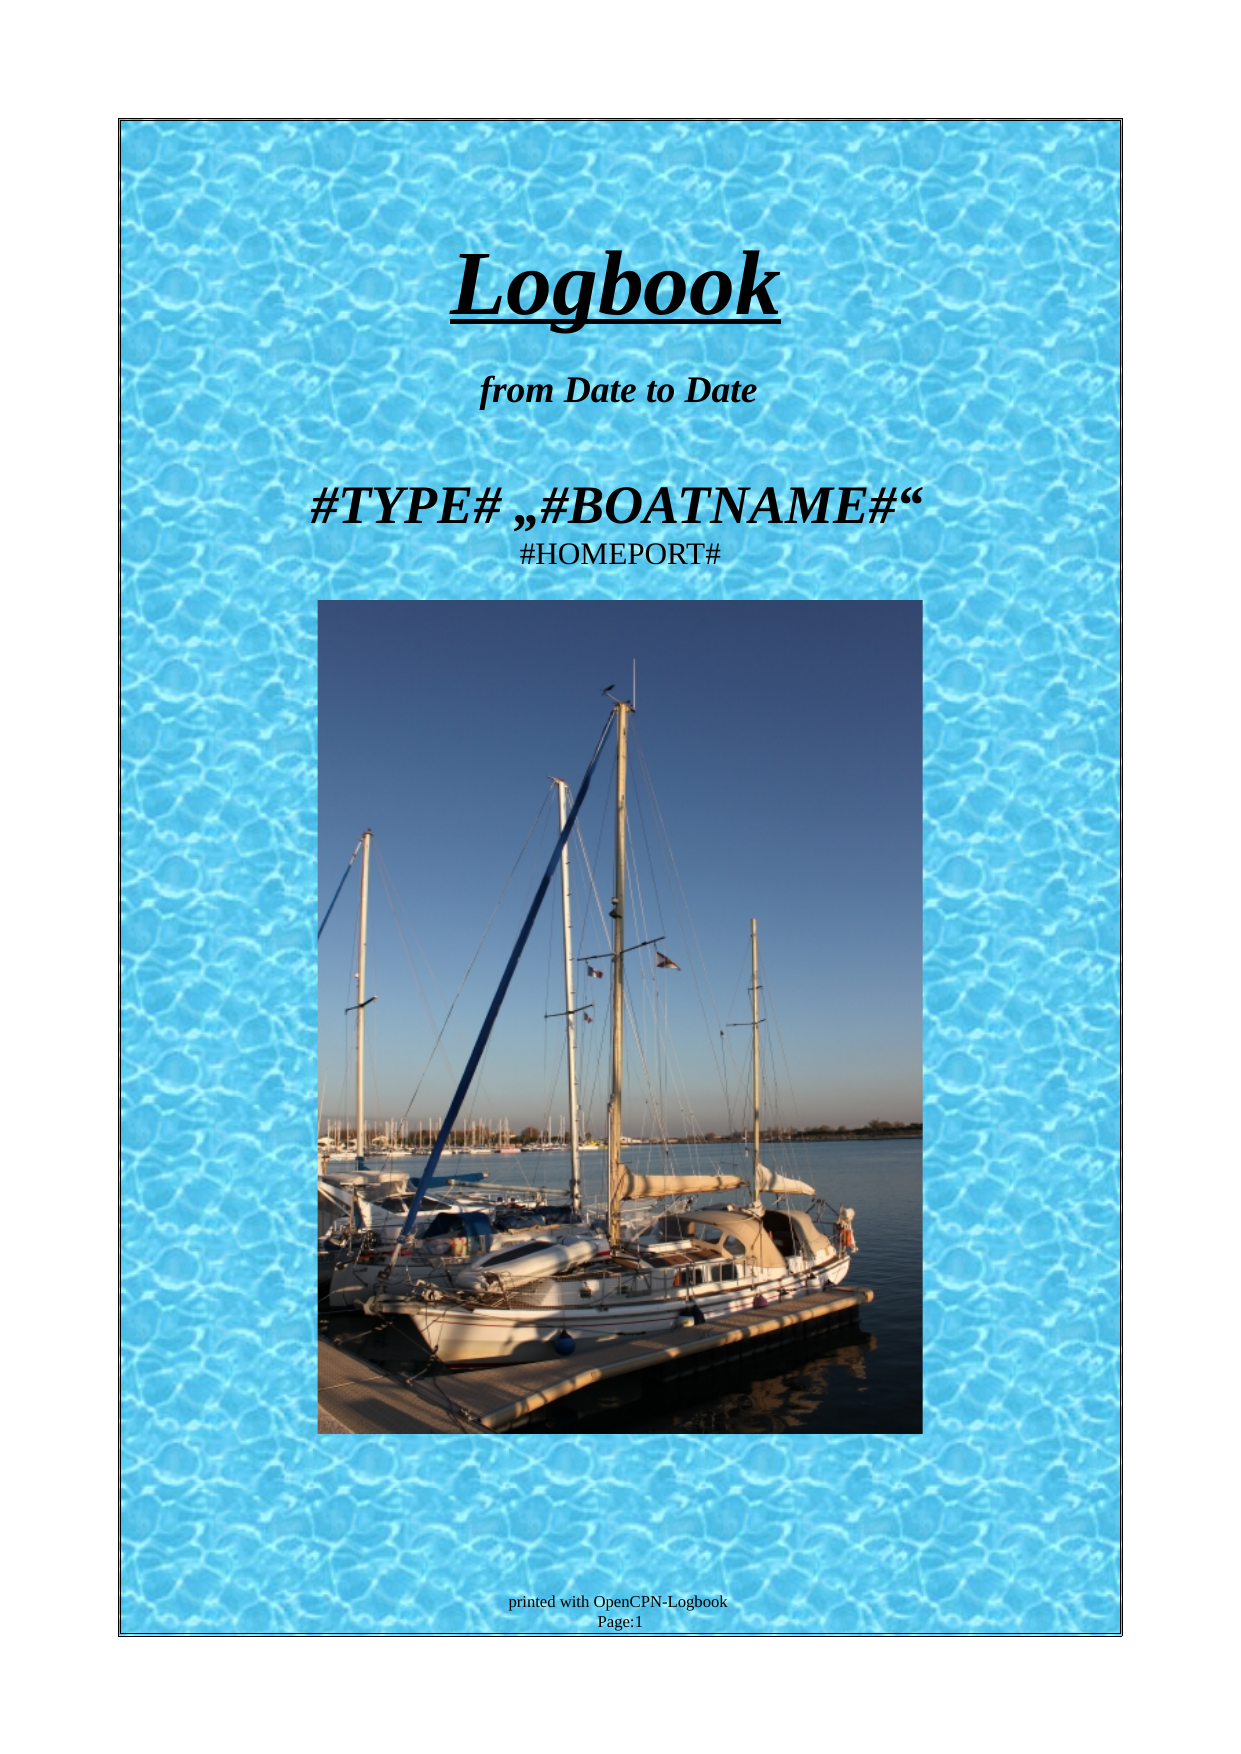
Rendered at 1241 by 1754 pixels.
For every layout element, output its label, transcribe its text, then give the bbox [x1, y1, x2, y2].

text from Date to Date [123, 368, 1117, 411]
text Logbook [123, 229, 1117, 334]
text #TYPE# „#BOATNAME#“ #HOMEPORT# [123, 473, 1117, 571]
picture [119, 119, 1122, 1636]
